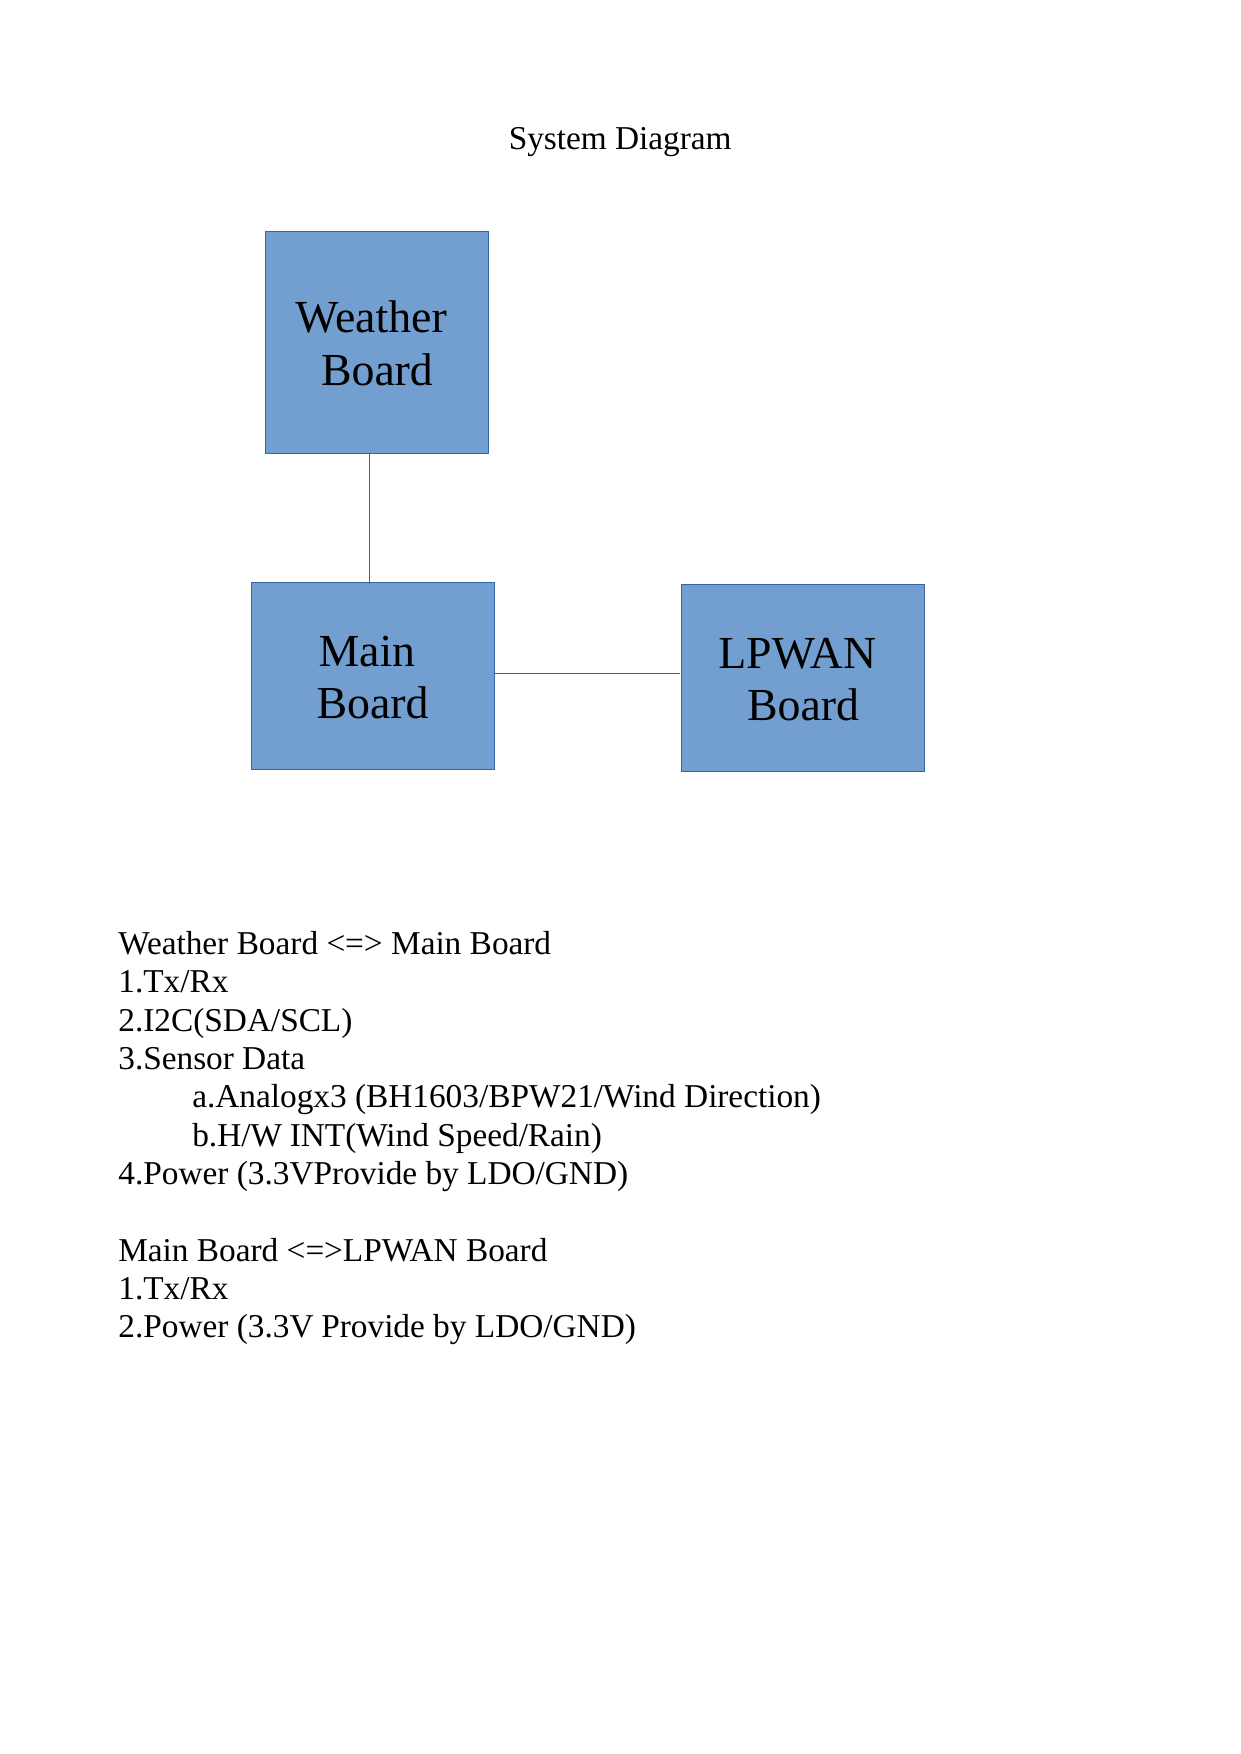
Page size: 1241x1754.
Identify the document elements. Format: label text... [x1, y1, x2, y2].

text 1.Tx/Rx [118, 961, 1122, 1000]
text 2.I2C(SDA/SCL) [118, 1000, 1122, 1038]
text 3.Sensor Data [118, 1038, 1122, 1076]
text 1.Tx/Rx [118, 1268, 1122, 1306]
text Main Board <=>LPWAN Board [118, 1230, 1122, 1268]
text Weather Board <=> Main Board [118, 923, 1122, 961]
text 4.Power (3.3VProvide by LDO/GND) [118, 1153, 1122, 1191]
text b.H/W INT(Wind Speed/Rain) [118, 1115, 1122, 1153]
text System Diagram [118, 118, 1122, 156]
text 2.Power (3.3V Provide by LDO/GND) [118, 1306, 1122, 1345]
text a.Analogx3 (BH1603/BPW21/Wind Direction) [118, 1076, 1122, 1115]
